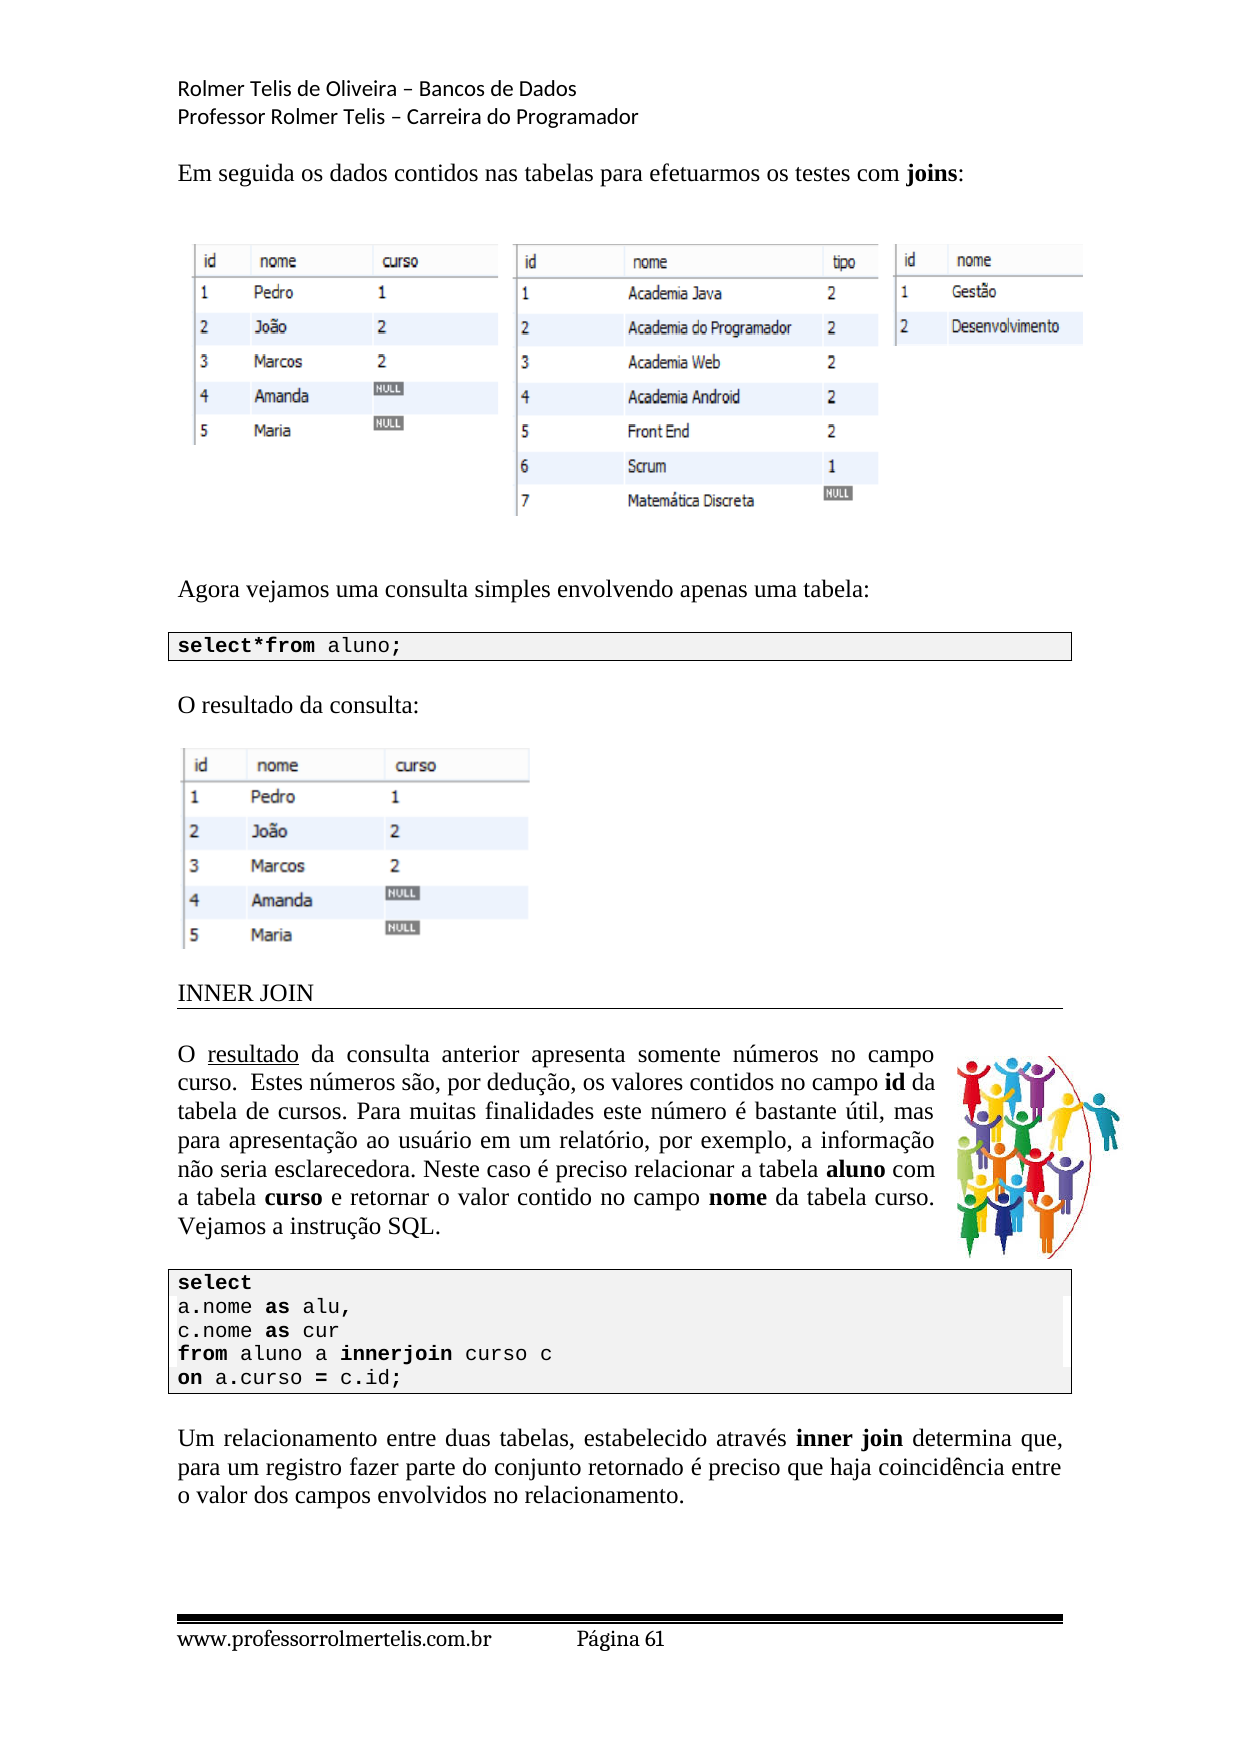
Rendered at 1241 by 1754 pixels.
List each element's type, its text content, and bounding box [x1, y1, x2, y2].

text Em seguida os dados contidos nas tabelas para efetuarmos os testes com joins: [177, 158, 1063, 187]
picture [191, 244, 499, 445]
text O resultado da consulta anterior apresenta somente números no campo curso. Estes números são, por dedução, os valores contidos no campo id da tabela de cursos. Para muitas finalidades este número é bastante útil, mas para apresentação ao usuário em um relatório, por exemplo, a informação não seria esclarecedora. Neste caso é preciso relacionar a tabela aluno com a tabela curso e retornar o valor contido no campo nome da tabela curso. Vejamos a instrução SQL. [177, 1039, 1063, 1240]
text c.nome as cur [177, 1319, 1063, 1343]
picture [512, 244, 879, 516]
text Um relacionamento entre duas tabelas, estabelecido através inner join determina que, para um registro fazer parte do conjunto retornado é preciso que haja coincidência entre o valor dos campos envolvidos no relacionamento. [177, 1423, 1063, 1509]
picture [180, 748, 531, 949]
text a.nome as alu, [177, 1296, 1063, 1319]
text from aluno a innerjoin curso c [177, 1343, 1063, 1364]
table_header [498, 215, 878, 544]
table_header [177, 215, 498, 544]
text select*from aluno; [169, 633, 1071, 660]
table_header [879, 215, 1086, 544]
text O resultado da consulta: [177, 691, 1063, 719]
text Agora vejamos uma consulta simples envolvendo apenas uma tabela: [177, 574, 1063, 602]
text INNER JOIN [177, 978, 1063, 1008]
picture [957, 1056, 1161, 1259]
text on a.curso = c.id; [169, 1364, 1071, 1393]
picture [892, 244, 1083, 346]
text select [169, 1270, 1071, 1296]
